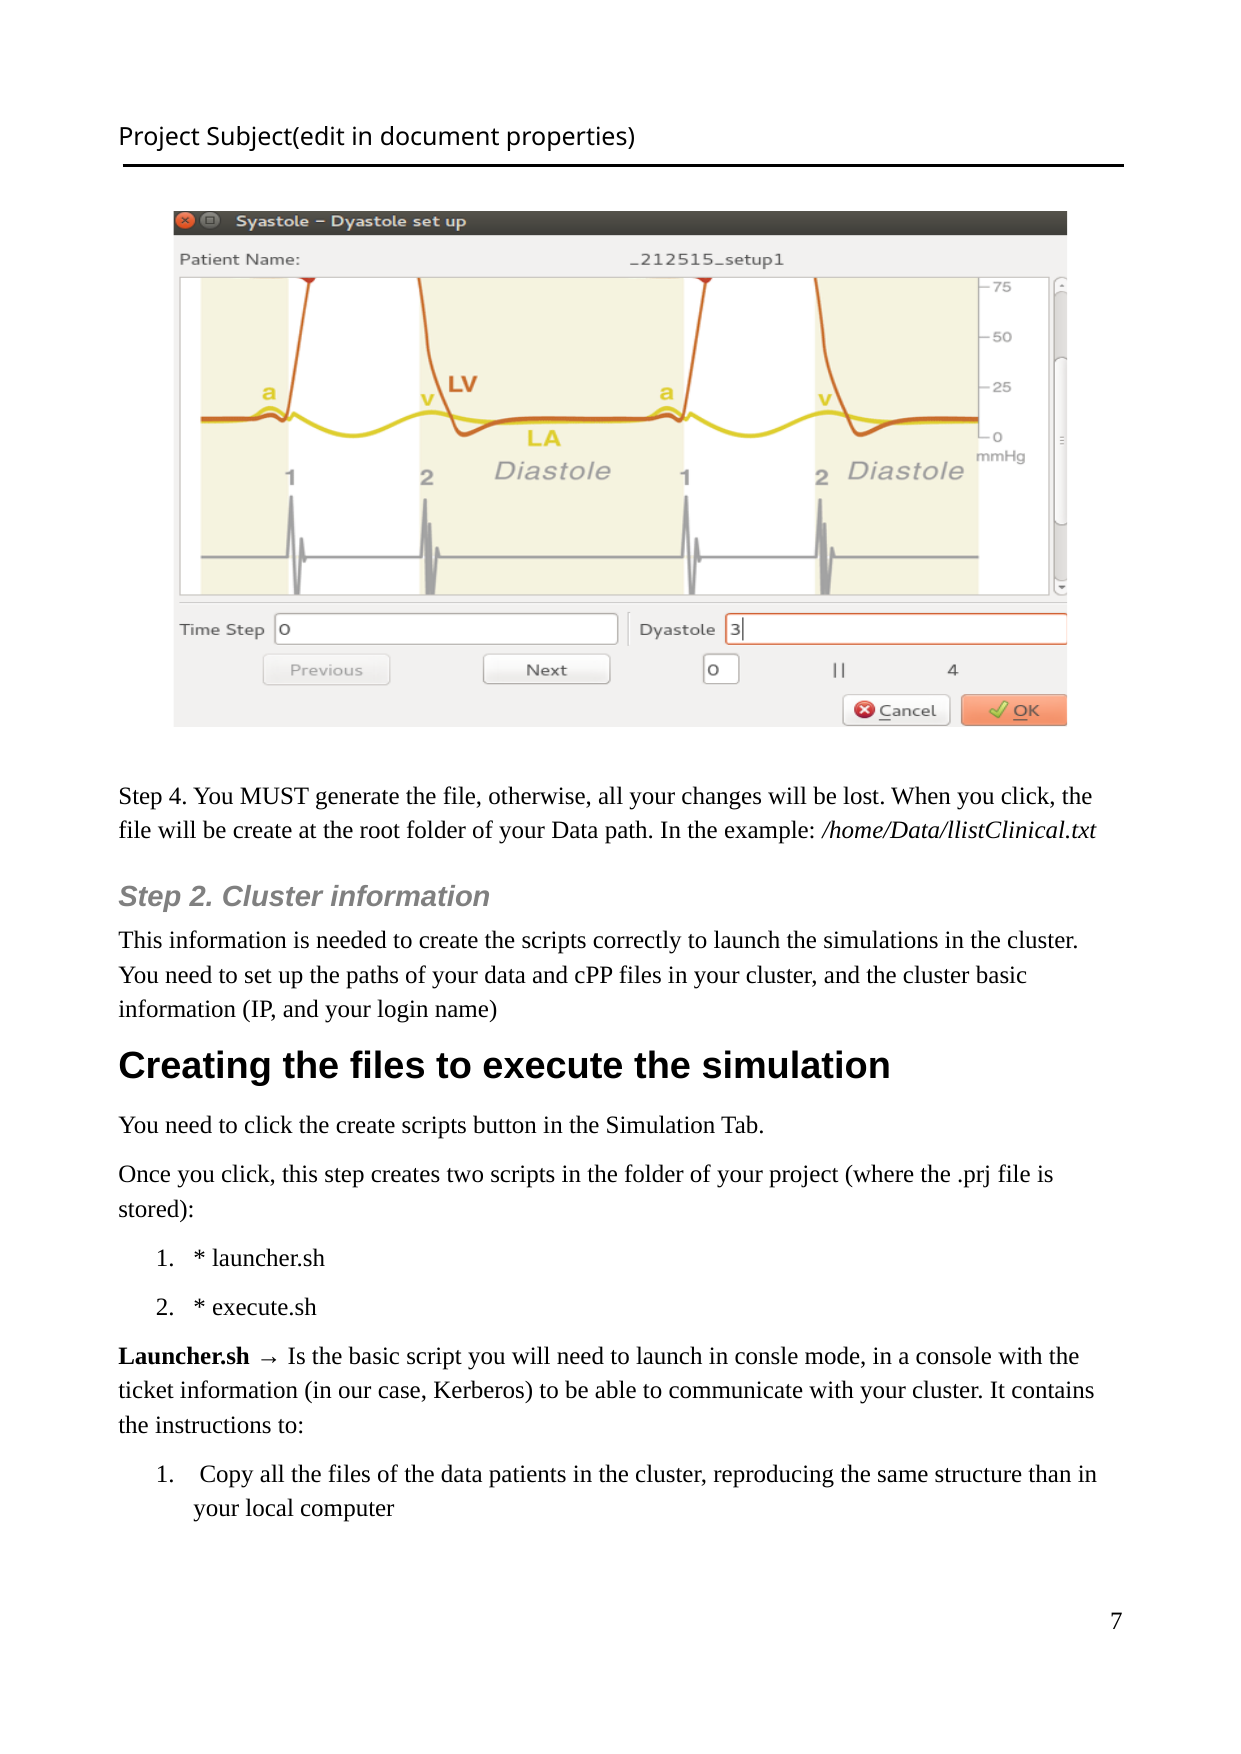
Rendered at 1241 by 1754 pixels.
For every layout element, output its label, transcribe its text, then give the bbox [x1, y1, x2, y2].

text Step 4. You MUST generate the file, otherwise, all your changes will be lost. When you click, the file will be create at the root folder of your Data path. In the example: /home/Data/llistClinical.txt [118, 781, 1122, 844]
list * launcher.sh [156, 1243, 1122, 1271]
list * execute.sh [156, 1292, 1122, 1321]
subtitle Step 2. Cluster information [118, 879, 1122, 913]
text This information is needed to create the scripts correctly to launch the simulations in the cluster. You need to set up the paths of your data and cPP files in your cluster, and the cluster basic information (IP, and your login name) [118, 925, 1122, 1023]
text Creating the files to execute the simulation [118, 1043, 1122, 1087]
text You need to click the create scripts button in the Simulation Tab. [118, 1110, 1122, 1139]
picture [173, 211, 1068, 727]
list Copy all the files of the data patients in the cluster, reproducing the same structure than in your local computer [156, 1459, 1122, 1522]
text Once you click, this step creates two scripts in the folder of your project (where the .prj file is stored): [118, 1159, 1122, 1222]
text Launcher.sh → Is the basic script you will need to launch in consle mode, in a console with the ticket information (in our case, Kerberos) to be able to communicate with your cluster. It contains the instructions to: [118, 1341, 1122, 1438]
